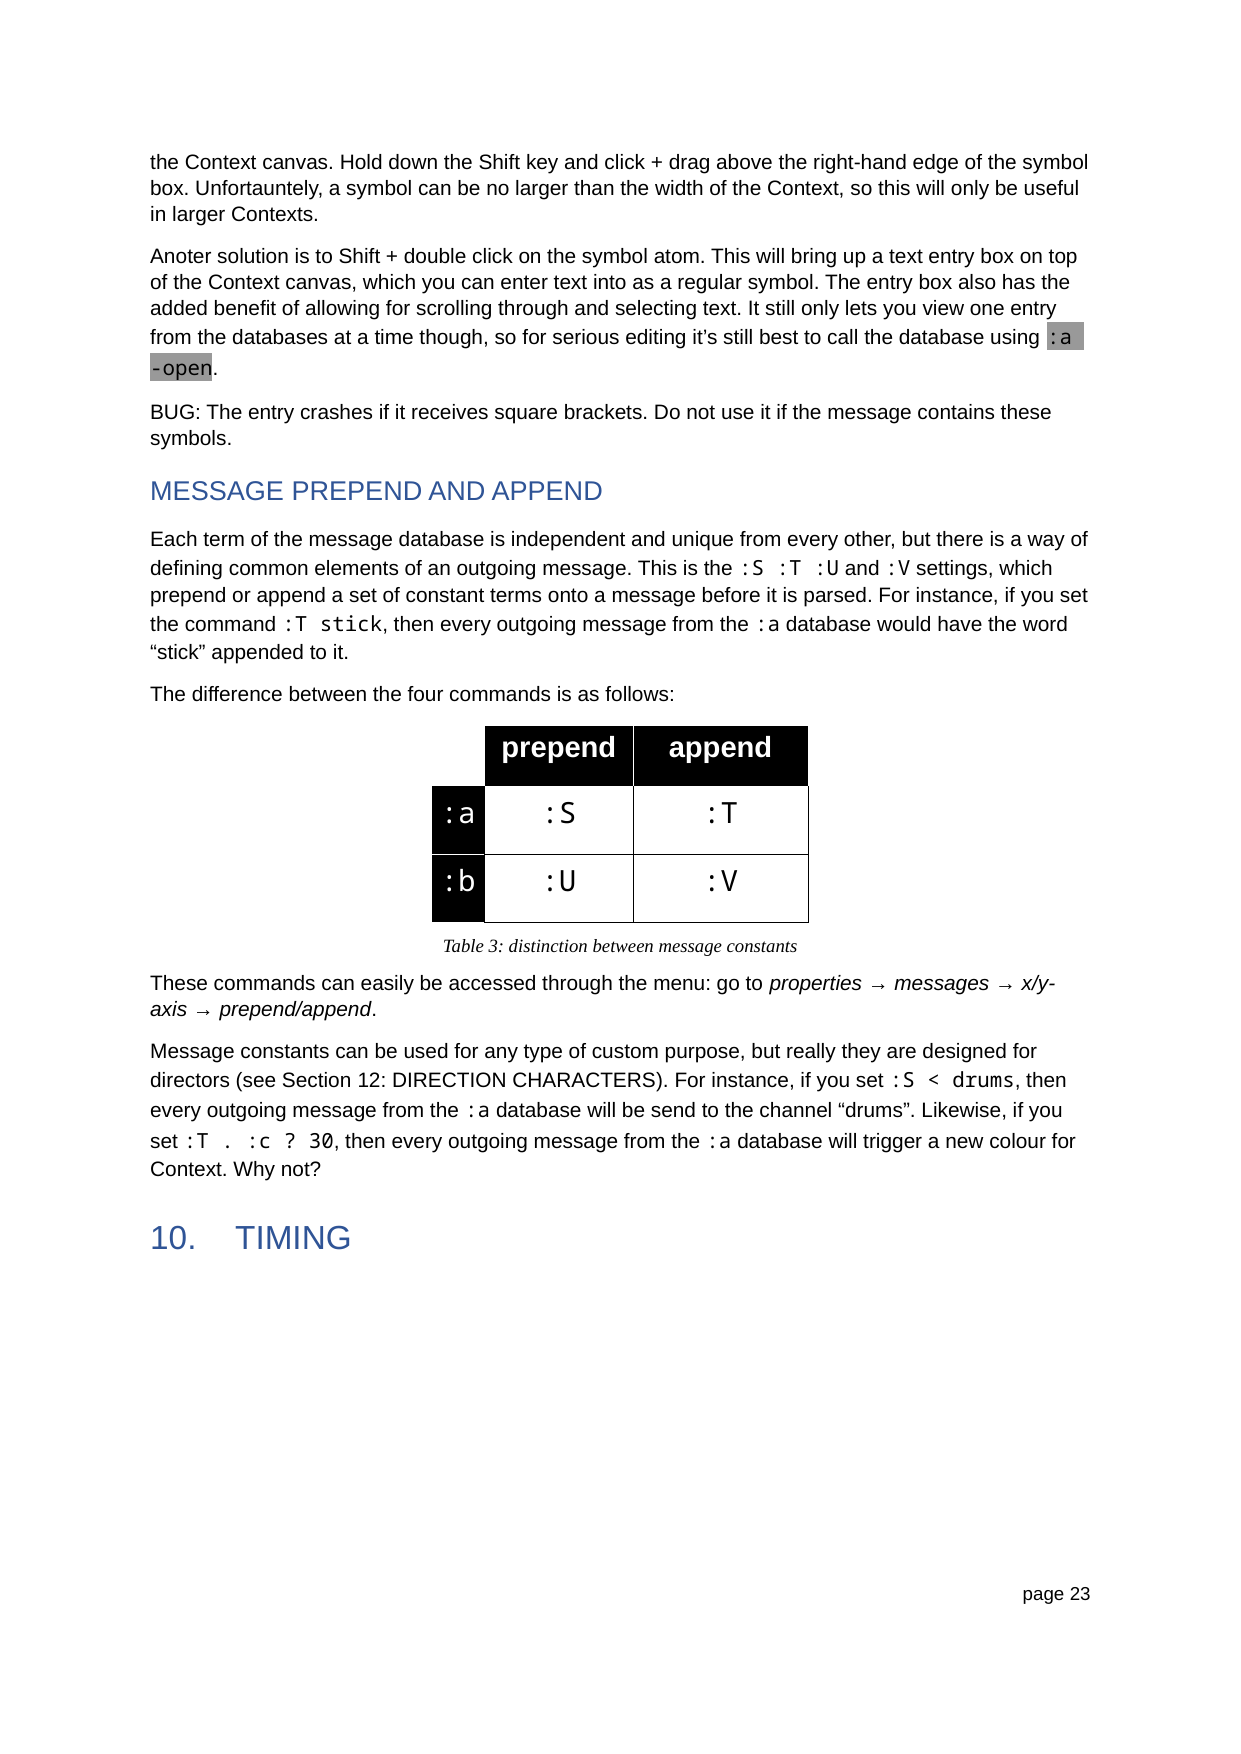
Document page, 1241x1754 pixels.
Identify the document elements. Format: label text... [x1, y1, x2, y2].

text Table 3: distinction between message constants [150, 935, 1090, 956]
table_cell :U [485, 855, 633, 922]
table_cell :a [432, 786, 484, 854]
table_header append [634, 726, 808, 786]
subtitle MESSAGE PREPEND AND APPEND [150, 475, 1090, 506]
text the Context canvas. Hold down the Shift key and click + drag above the right-hand edge of the symbol box. Unfortauntely, a symbol can be no larger than the width of the Context, so this will only be useful in larger Contexts. [150, 150, 1090, 226]
text Anoter solution is to Shift + double click on the symbol atom. This will bring up a text entry box on top of the Context canvas, which you can enter text into as a regular symbol. The entry box also has the added benefit of allowing for scrolling through and selecting text. It still only lets you view one entry from the databases at a time though, so for serious editing it’s still best to call the database using :a -open. [150, 244, 1090, 381]
table_cell :S [485, 787, 633, 854]
table_cell :b [432, 855, 484, 922]
text Each term of the message database is independent and unique from every other, but there is a way of defining common elements of an outgoing message. This is the :S :T :U and :V settings, which prepend or append a set of constant terms onto a message before it is parsed. For instance, if you set the command :T stick, then every outgoing message from the :a database would have the word “stick” appended to it. [150, 527, 1090, 663]
text These commands can easily be accessed through the menu: go to properties → messages → x/y-axis → prepend/append. [150, 971, 1090, 1020]
text Message constants can be used for any type of custom purpose, but really they are designed for directors (see Section 12: DIRECTION CHARACTERS). For instance, if you set :S < drums, then every outgoing message from the :a database will be send to the channel “drums”. Likewise, if you set :T . :c ? 30, then every outgoing message from the :a database will trigger a new colour for Context. Why not? [150, 1039, 1090, 1181]
text BUG: The entry crashes if it receives square brackets. Do not use it if the message contains these symbols. [150, 400, 1090, 450]
text The difference between the four commands is as follows: [150, 682, 1090, 706]
table_header prepend [485, 726, 633, 786]
subtitle TIMING [150, 1218, 1090, 1256]
table_cell :V [634, 855, 808, 922]
table_header [431, 725, 484, 786]
table_cell :T [634, 787, 808, 854]
